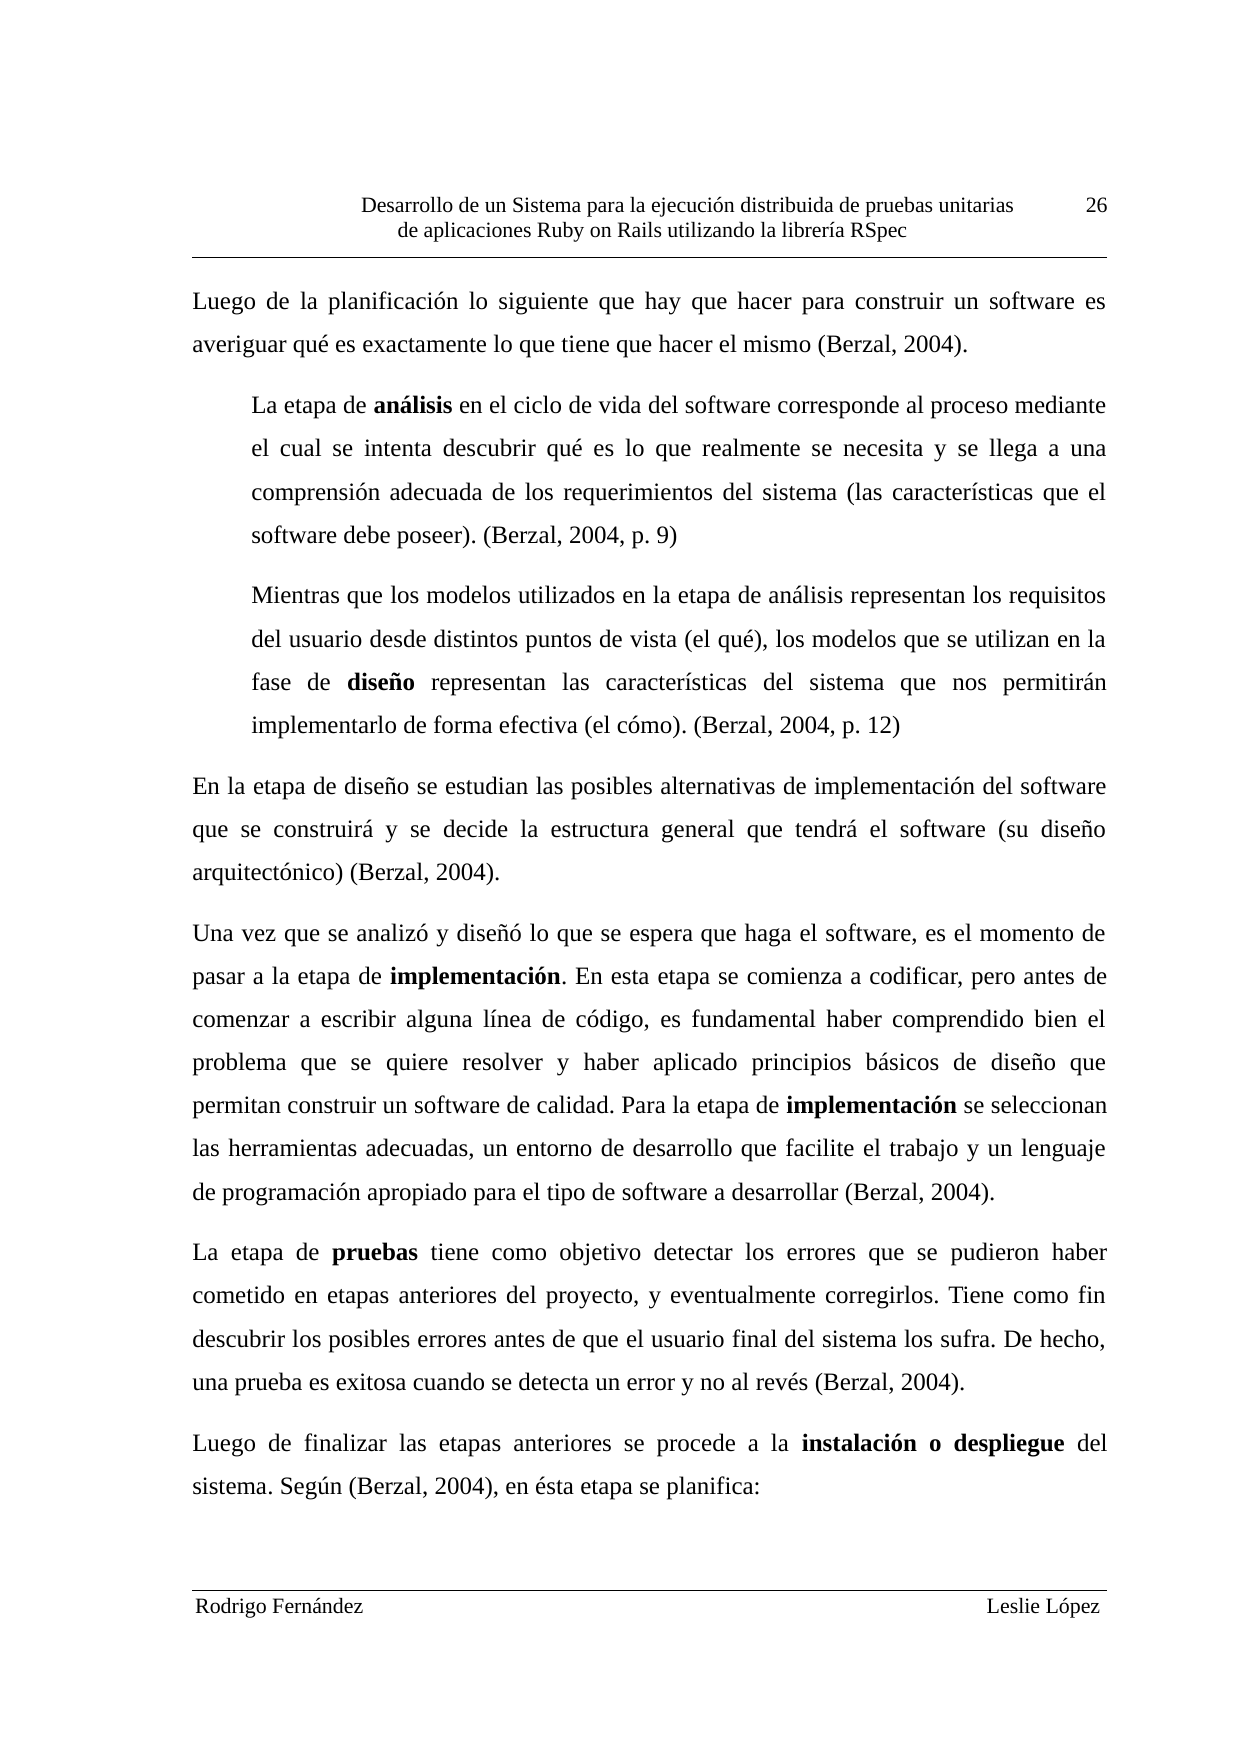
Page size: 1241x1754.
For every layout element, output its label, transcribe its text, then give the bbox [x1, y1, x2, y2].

text Mientras que los modelos utilizados en la etapa de análisis representan los requisitos del usuario desde distintos puntos de vista (el qué), los modelos que se utilizan en la fase de diseño representan las características del sistema que nos permitirán implementarlo de forma efectiva (el cómo). (Berzal, 2004, p. 12)⁠ [251, 581, 1107, 739]
text Luego de finalizar las etapas anteriores se procede a la instalación o despliegue del sistema. Según (Berzal, 2004)⁠, en ésta etapa se planifica: [192, 1428, 1107, 1499]
text Luego de la planificación lo siguiente que hay que hacer para construir un software es averiguar qué es exactamente lo que tiene que hacer el mismo (Berzal, 2004)⁠. [192, 286, 1107, 358]
text La etapa de análisis en el ciclo de vida del software corresponde al proceso mediante el cual se intenta descubrir qué es lo que realmente se necesita y se llega a una comprensión adecuada de los requerimientos del sistema (las características que el software debe poseer). (Berzal, 2004, p. 9)⁠ [251, 390, 1107, 548]
text Una vez que se analizó y diseñó lo que se espera que haga el software, es el momento de pasar a la etapa de implementación. En esta etapa se comienza a codificar, pero antes de comenzar a escribir alguna línea de código, es fundamental haber comprendido bien el problema que se quiere resolver y haber aplicado principios básicos de diseño que permitan construir un software de calidad. Para la etapa de implementación se seleccionan las herramientas adecuadas, un entorno de desarrollo que facilite el trabajo y un lenguaje de programación apropiado para el tipo de software a desarrollar (Berzal, 2004)⁠. [192, 918, 1107, 1205]
text En la etapa de diseño se estudian las posibles alternativas de implementación del software que se construirá y se decide la estructura general que tendrá el software (su diseño arquitectónico) (Berzal, 2004)⁠. [192, 771, 1107, 886]
text La etapa de pruebas tiene como objetivo detectar los errores que se pudieron haber cometido en etapas anteriores del proyecto, y eventualmente corregirlos. Tiene como fin descubrir los posibles errores antes de que el usuario final del sistema los sufra. De hecho, una prueba es exitosa cuando se detecta un error y no al revés (Berzal, 2004)⁠. [192, 1237, 1107, 1396]
